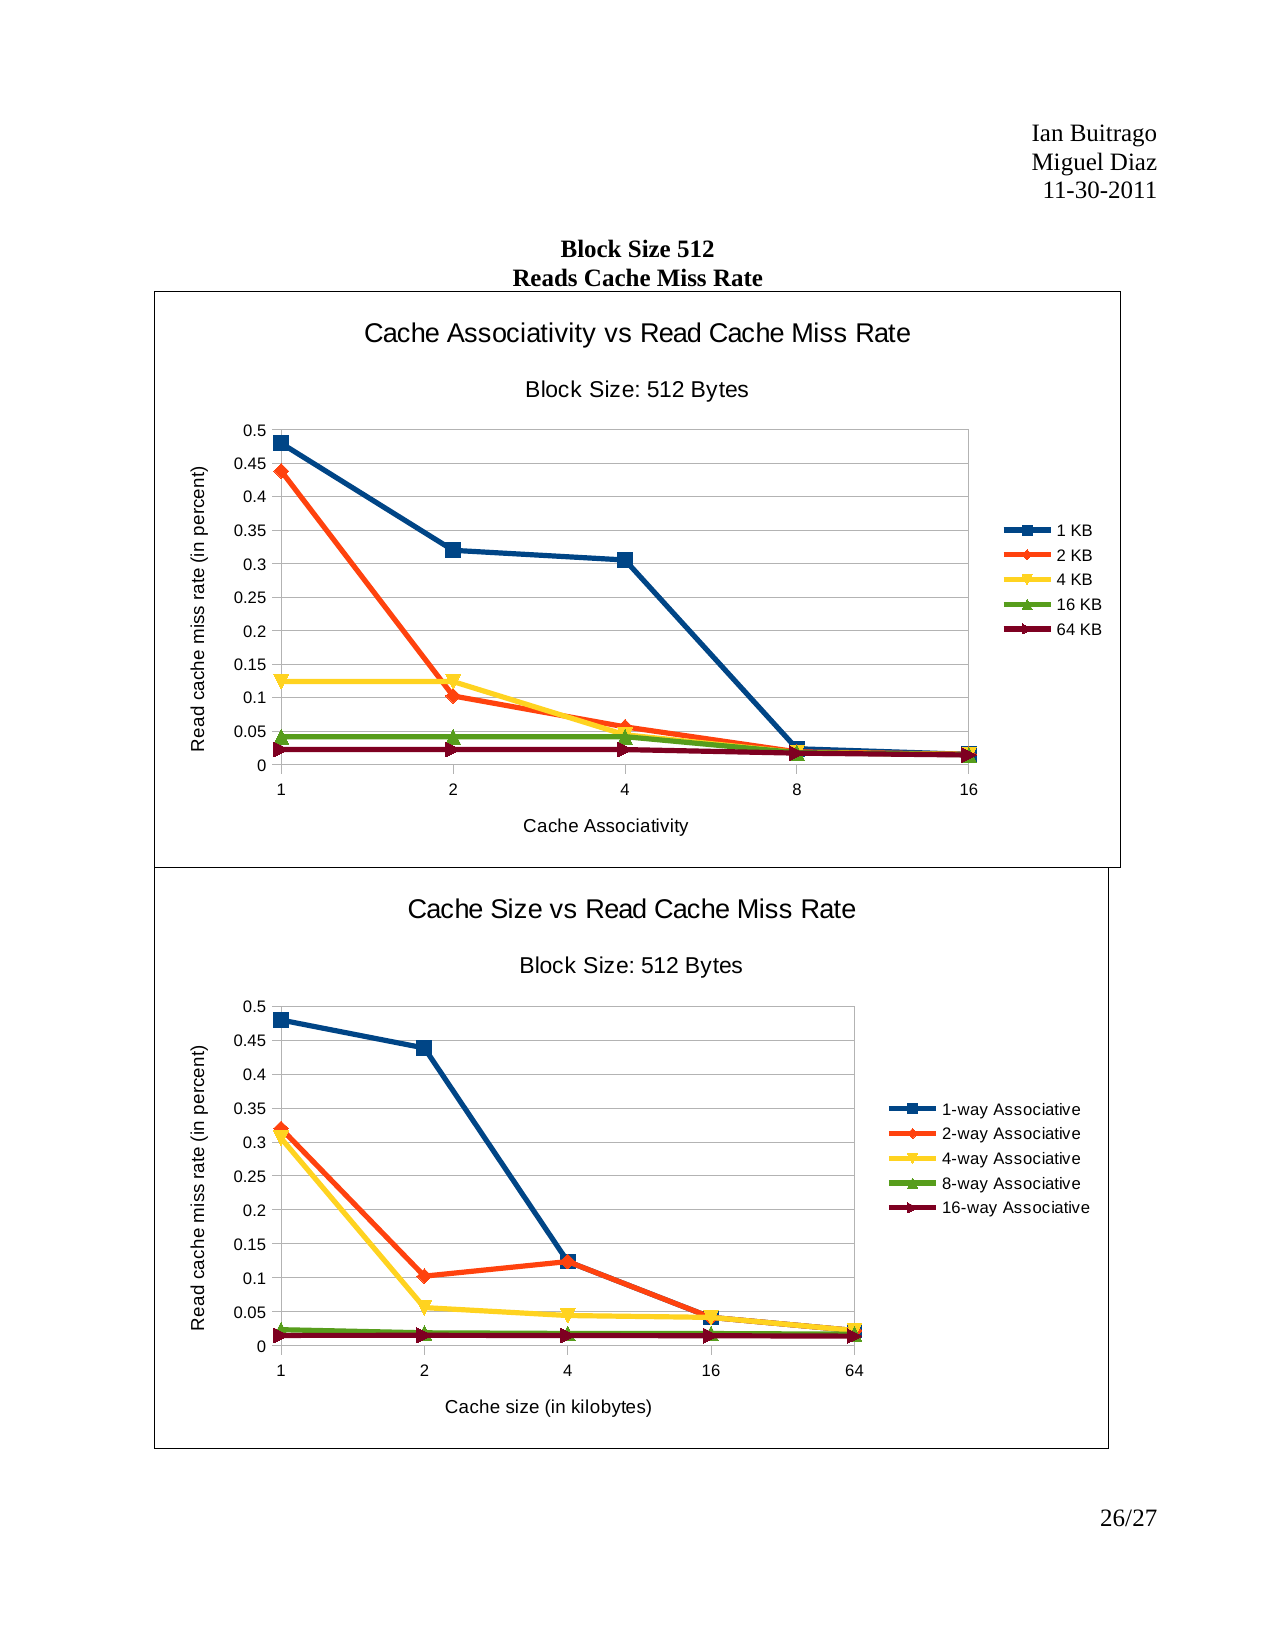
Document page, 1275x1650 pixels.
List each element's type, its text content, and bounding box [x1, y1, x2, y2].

text Reads Cache Miss Rate [118, 263, 1157, 291]
text Block Size 512 [118, 234, 1157, 263]
